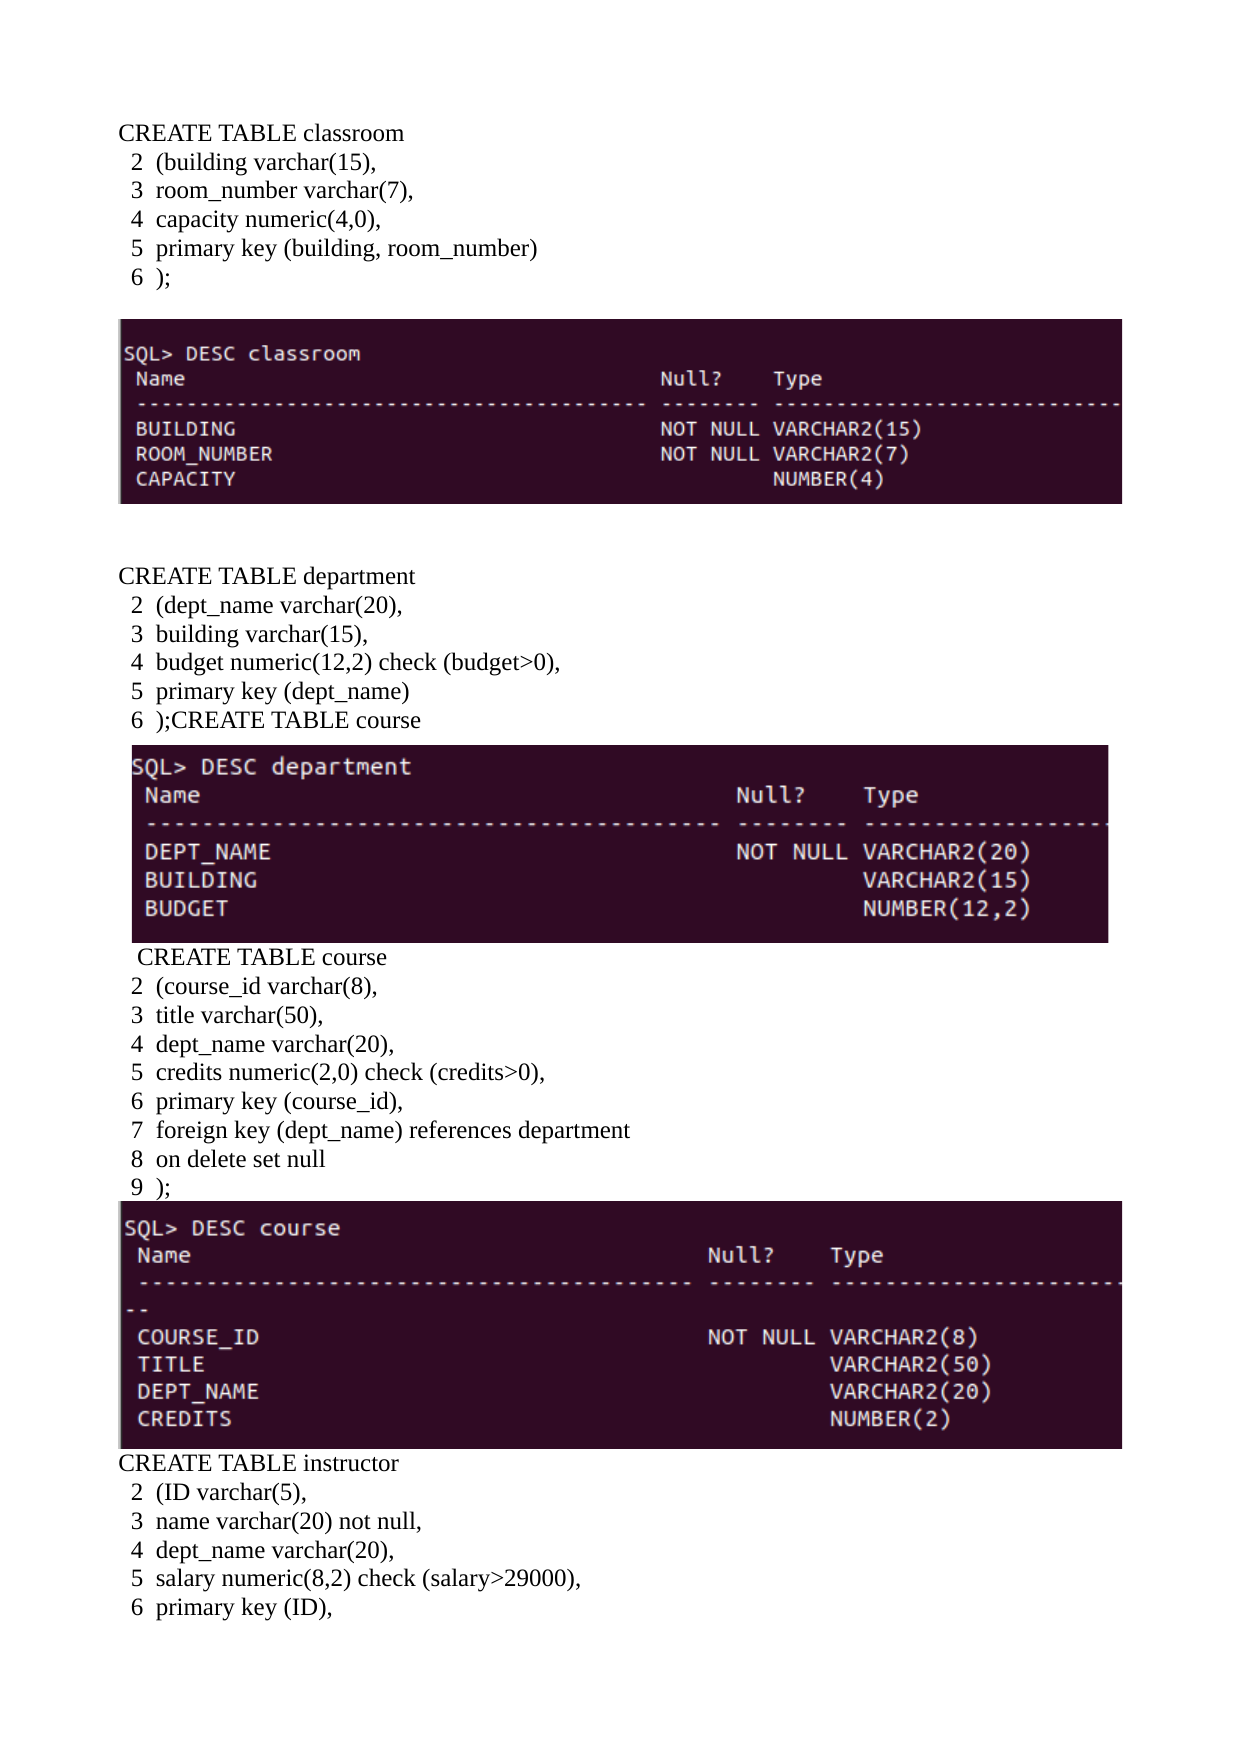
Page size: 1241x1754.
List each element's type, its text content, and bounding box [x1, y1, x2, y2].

text 5 primary key (building, room_number) [118, 233, 1122, 262]
text 5 credits numeric(2,0) check (credits>0), [118, 1057, 1122, 1086]
text 3 building varchar(15), [118, 619, 1122, 647]
text 4 dept_name varchar(20), [118, 1029, 1122, 1057]
text 8 on delete set null [118, 1144, 1122, 1172]
text 4 budget numeric(12,2) check (budget>0), [118, 647, 1122, 676]
text 2 (course_id varchar(8), [118, 971, 1122, 1000]
text 4 capacity numeric(4,0), [118, 204, 1122, 233]
picture [118, 319, 1123, 504]
text 4 dept_name varchar(20), [118, 1535, 1122, 1563]
picture [118, 1201, 1123, 1449]
text CREATE TABLE department [118, 561, 1122, 590]
text 2 (ID varchar(5), [118, 1477, 1122, 1506]
text 6 primary key (course_id), [118, 1086, 1122, 1115]
text 5 salary numeric(8,2) check (salary>29000), [118, 1563, 1122, 1592]
text 5 primary key (dept_name) [118, 676, 1122, 705]
text 3 name varchar(20) not null, [118, 1506, 1122, 1535]
text 6 ); [118, 262, 1122, 291]
text 6 );CREATE TABLE course [118, 705, 1122, 734]
picture [131, 745, 1109, 943]
text 6 primary key (ID), [118, 1592, 1122, 1621]
text 7 foreign key (dept_name) references department [118, 1115, 1122, 1144]
text CREATE TABLE course [118, 734, 1122, 971]
text 3 room_number varchar(7), [118, 176, 1122, 204]
text 2 (building varchar(15), [118, 147, 1122, 176]
text 2 (dept_name varchar(20), [118, 590, 1122, 619]
text CREATE TABLE instructor [118, 1449, 1122, 1477]
text 3 title varchar(50), [118, 1000, 1122, 1029]
text CREATE TABLE classroom [118, 118, 1122, 147]
text 9 ); [118, 1172, 1122, 1201]
